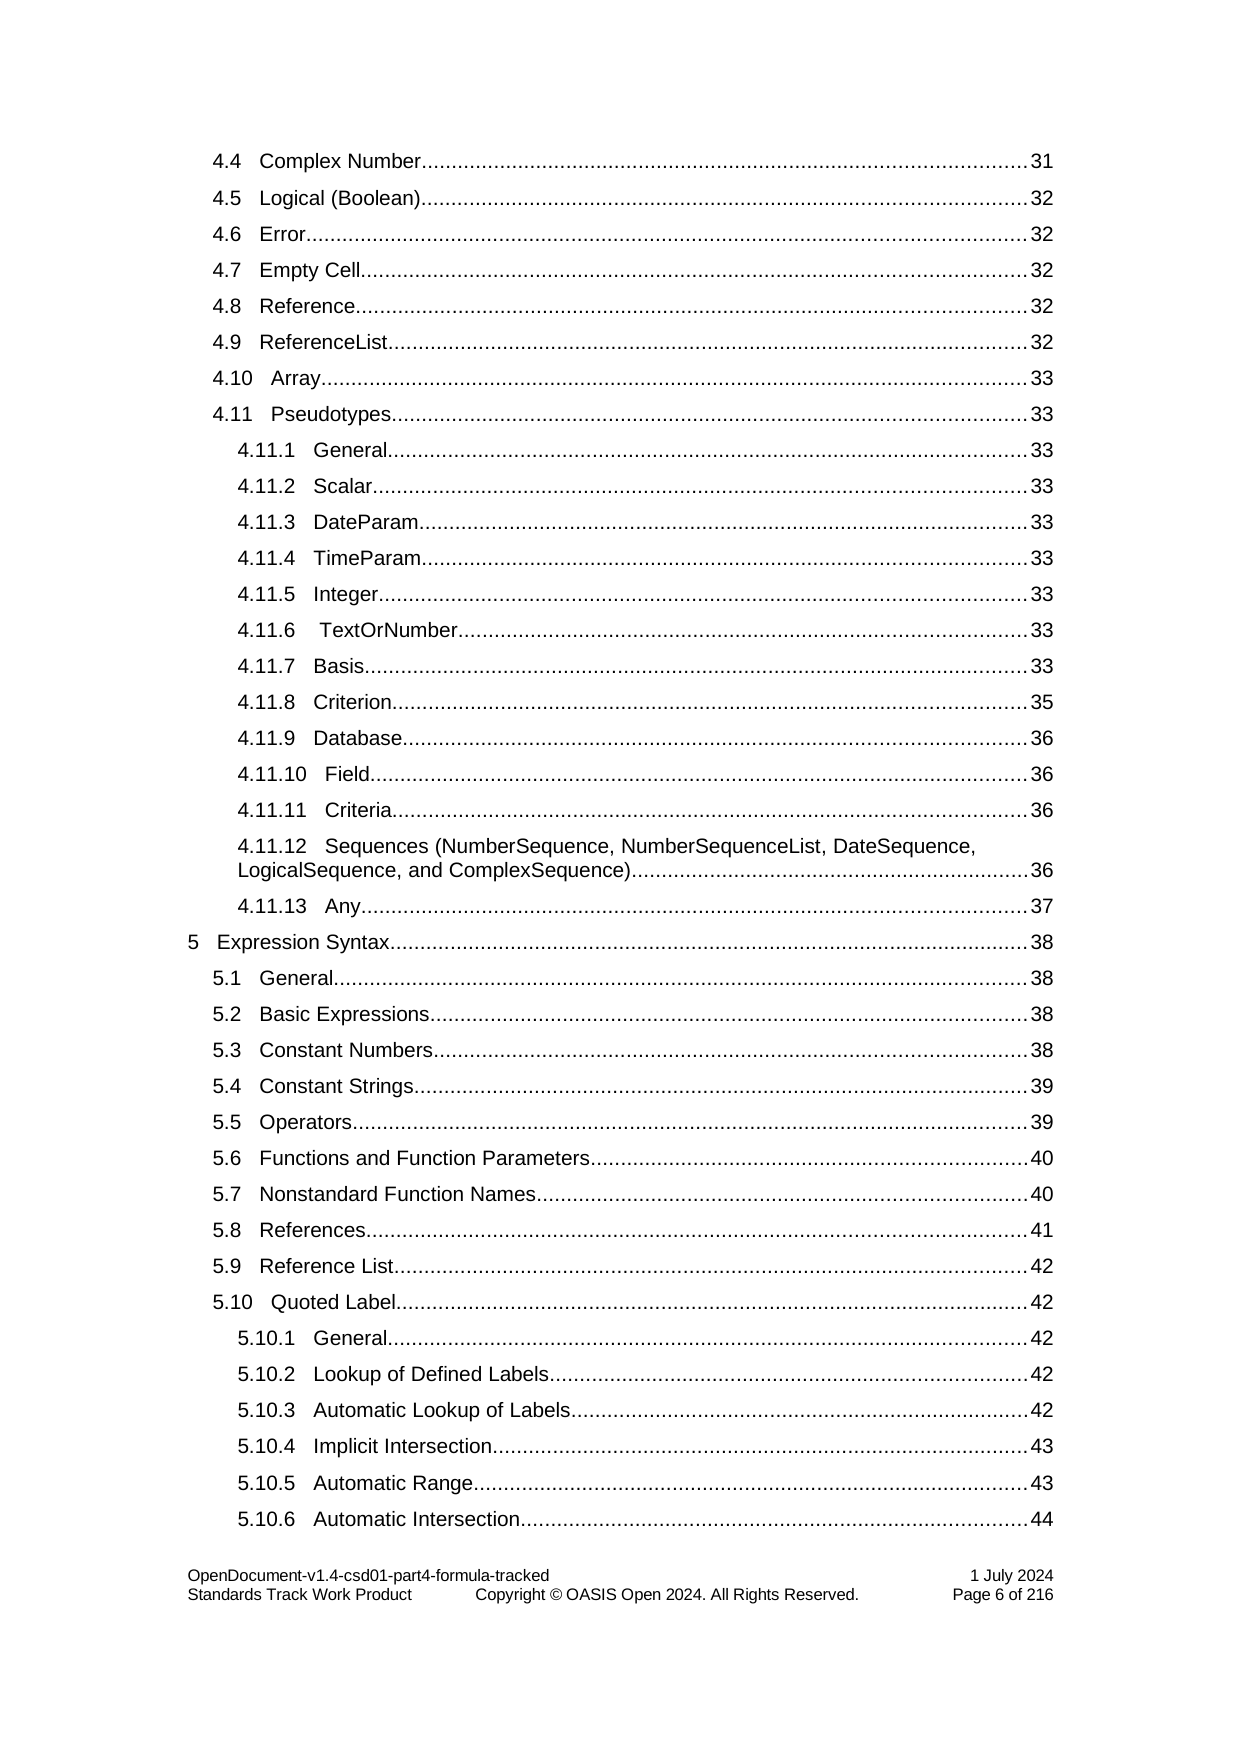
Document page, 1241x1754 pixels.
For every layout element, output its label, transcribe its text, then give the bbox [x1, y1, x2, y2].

text 4.9 ReferenceList 32 [212, 330, 1053, 354]
text 4.11.2 Scalar 33 [237, 474, 1053, 498]
text 4.5 Logical (Boolean) 32 [212, 186, 1053, 209]
text 5.10.2 Lookup of Defined Labels 42 [237, 1363, 1053, 1386]
text 4.11.5 Integer 33 [237, 582, 1053, 606]
text 4.10 Array 33 [212, 366, 1053, 390]
text 5.10.3 Automatic Lookup of Labels 42 [237, 1399, 1053, 1422]
text 5.7 Nonstandard Function Names 40 [212, 1183, 1053, 1206]
text 4.11.12 Sequences (NumberSequence, NumberSequenceList, DateSequence, LogicalSequence, and ComplexSequence) 36 [237, 835, 1053, 882]
text 4.11.1 General 33 [237, 438, 1053, 462]
text 4.11.13 Any 37 [237, 894, 1053, 918]
text 4.6 Error 32 [212, 222, 1053, 246]
text 5.10 Quoted Label 42 [212, 1291, 1053, 1314]
text 5.10.6 Automatic Intersection 44 [237, 1507, 1053, 1531]
text 4.8 Reference 32 [212, 294, 1053, 318]
text 5.3 Constant Numbers 38 [212, 1038, 1053, 1062]
text 4.11.4 TimeParam 33 [237, 546, 1053, 570]
text 5.6 Functions and Function Parameters 40 [212, 1147, 1053, 1170]
text 5.1 General 38 [212, 966, 1053, 990]
text 5.5 Operators 39 [212, 1111, 1053, 1134]
text 5.2 Basic Expressions 38 [212, 1002, 1053, 1026]
text 4.11.7 Basis 33 [237, 654, 1053, 678]
text 4.4 Complex Number 31 [212, 150, 1053, 173]
text 4.11.11 Criteria 36 [237, 799, 1053, 822]
text 5 Expression Syntax 38 [187, 930, 1053, 954]
text 5.8 References 41 [212, 1219, 1053, 1242]
text 5.10.5 Automatic Range 43 [237, 1471, 1053, 1494]
text 4.7 Empty Cell 32 [212, 258, 1053, 282]
text 4.11.8 Criterion 35 [237, 691, 1053, 714]
text 5.10.1 General 42 [237, 1327, 1053, 1350]
text 4.11.9 Database 36 [237, 727, 1053, 750]
text 4.11.3 DateParam 33 [237, 510, 1053, 534]
text 5.10.4 Implicit Intersection 43 [237, 1435, 1053, 1458]
text 4.11.10 Field 36 [237, 763, 1053, 786]
text 4.11.6 TextOrNumber 33 [237, 618, 1053, 642]
text 5.4 Constant Strings 39 [212, 1074, 1053, 1098]
text 5.9 Reference List 42 [212, 1255, 1053, 1278]
text 4.11 Pseudotypes 33 [212, 402, 1053, 426]
